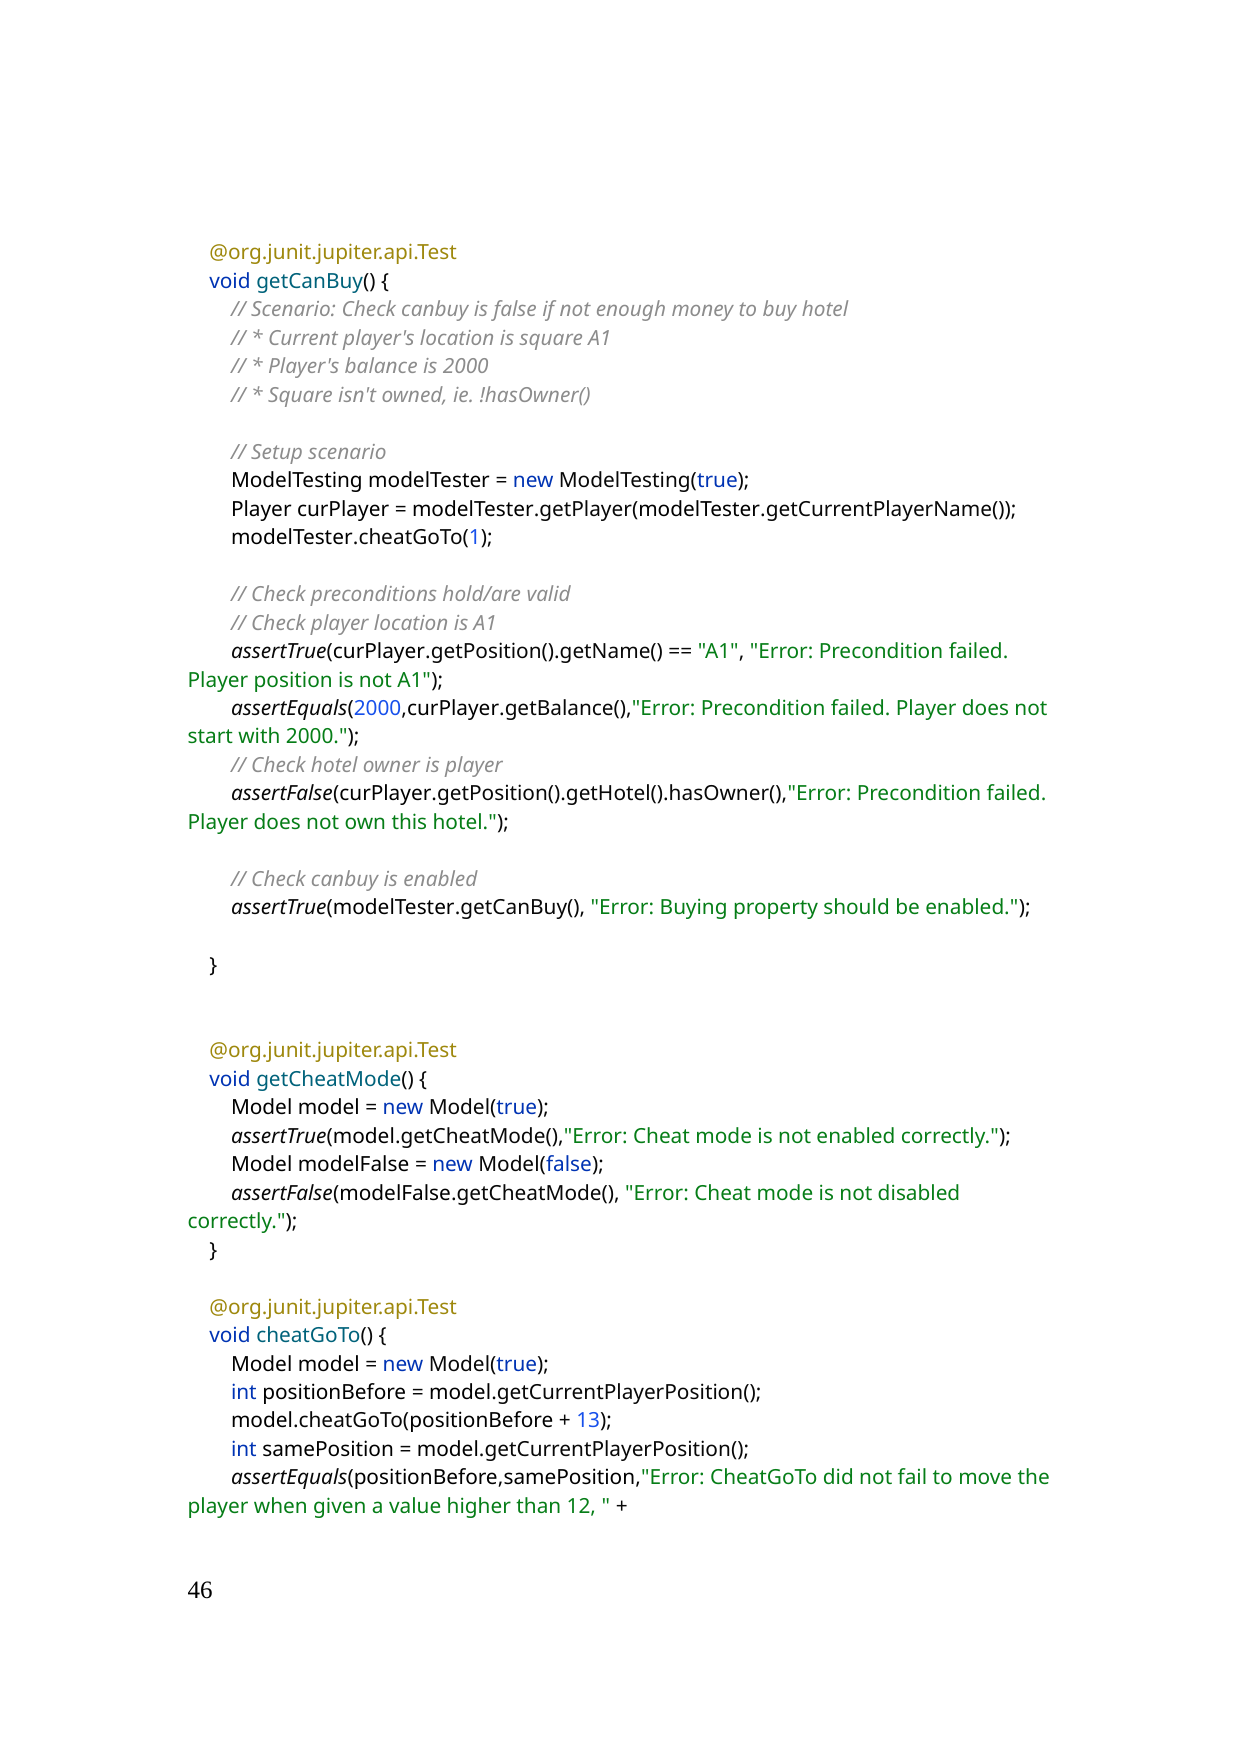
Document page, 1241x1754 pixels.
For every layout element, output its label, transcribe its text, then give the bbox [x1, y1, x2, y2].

text @org.junit.jupiter.api.Test void getCanBuy() { // Scenario: Check canbuy is false if not enough money to buy hotel // * Current player's location is square A1 // * Player's balance is 2000 // * Square isn't owned, ie. !hasOwner() // Setup scenario ModelTesting modelTester = new ModelTesting(true); Player curPlayer = modelTester.getPlayer(modelTester.getCurrentPlayerName()); modelTester.cheatGoTo(1); // Check preconditions hold/are valid // Check player location is A1 assertTrue(curPlayer.getPosition().getName() == "A1", "Error: Precondition failed. Player position is not A1"); assertEquals(2000,curPlayer.getBalance(),"Error: Precondition failed. Player does not start with 2000."); // Check hotel owner is player assertFalse(curPlayer.getPosition().getHotel().hasOwner(),"Error: Precondition failed. Player does not own this hotel."); // Check canbuy is enabled assertTrue(modelTester.getCanBuy(), "Error: Buying property should be enabled."); } @org.junit.jupiter.api.Test void getCheatMode() { Model model = new Model(true); assertTrue(model.getCheatMode(),"Error: Cheat mode is not enabled correctly."); Model modelFalse = new Model(false); assertFalse(modelFalse.getCheatMode(), "Error: Cheat mode is not disabled correctly."); } @org.junit.jupiter.api.Test void cheatGoTo() { Model model = new Model(true); int positionBefore = model.getCurrentPlayerPosition(); model.cheatGoTo(positionBefore + 13); int samePosition = model.getCurrentPlayerPosition(); assertEquals(positionBefore,samePosition,"Error: CheatGoTo did not fail to move the player when given a value higher than 12, " + [187, 209, 1053, 1519]
